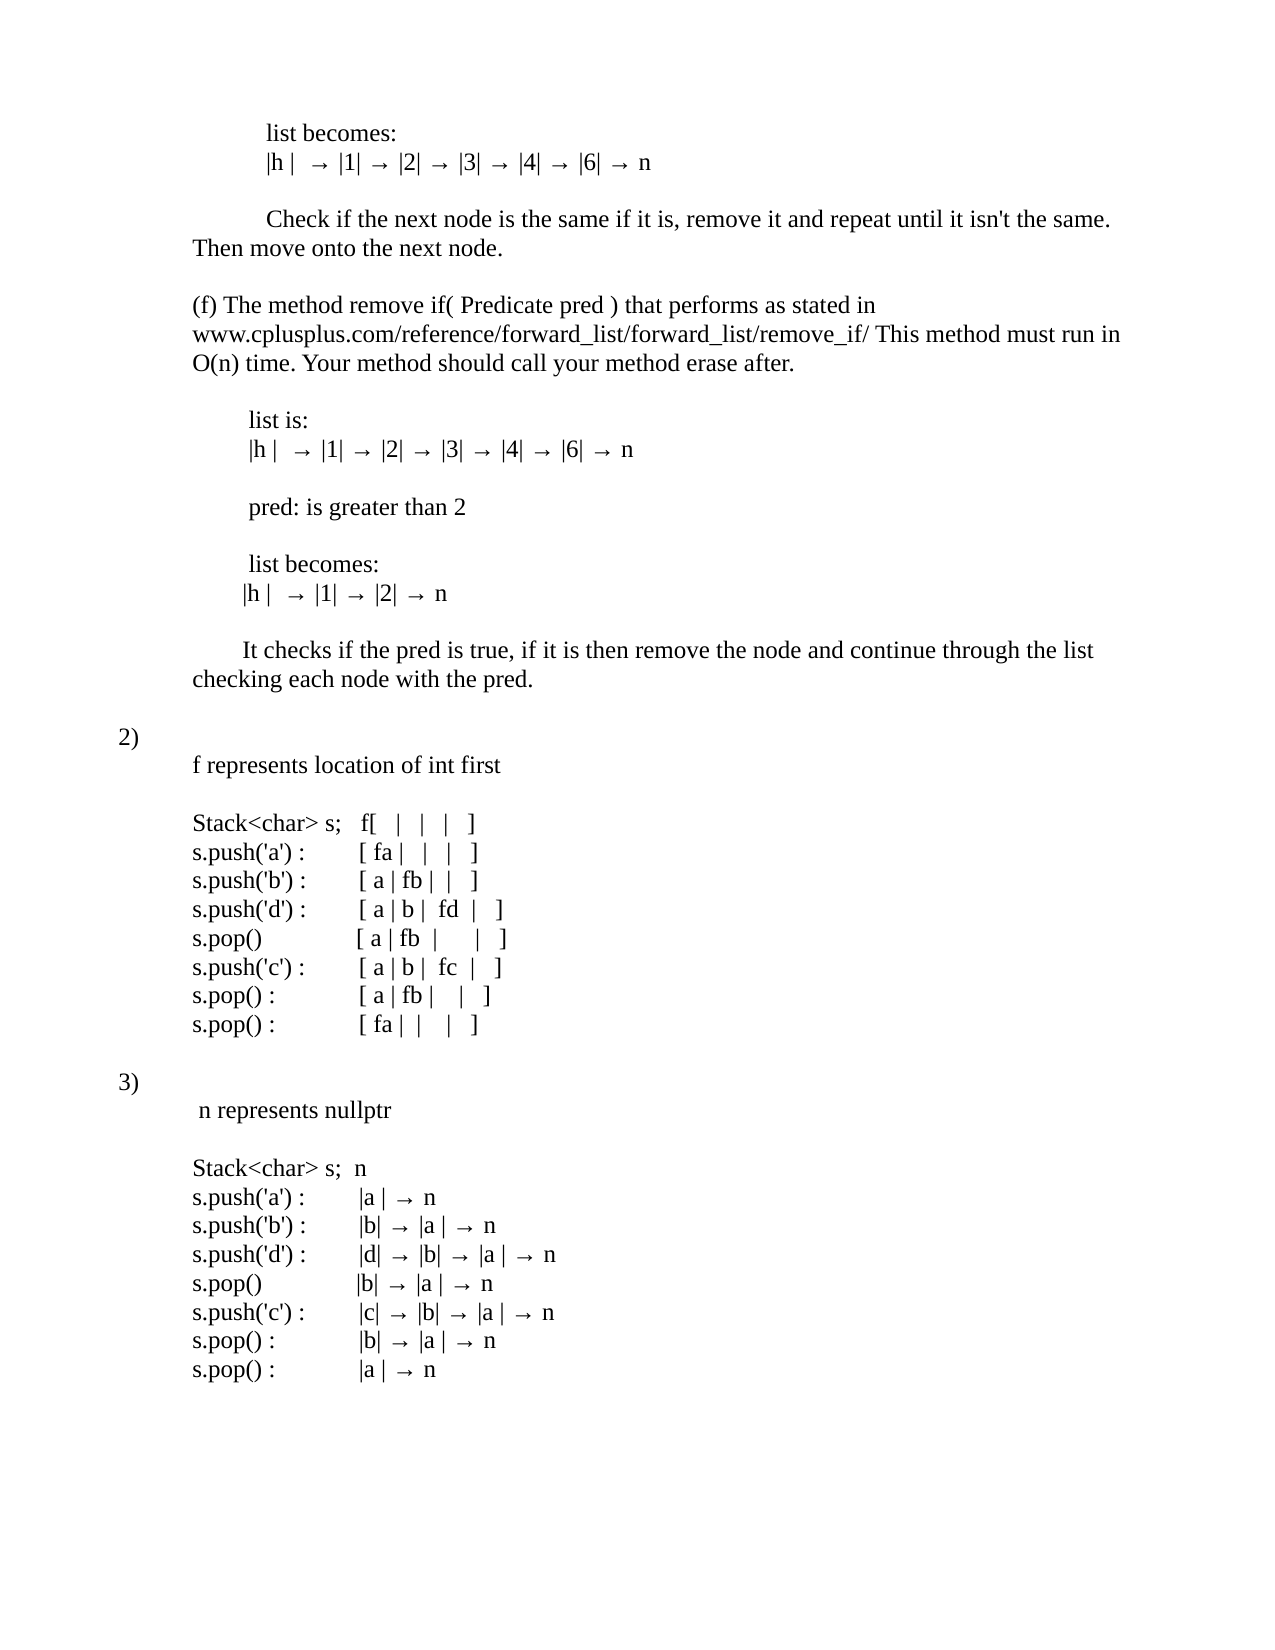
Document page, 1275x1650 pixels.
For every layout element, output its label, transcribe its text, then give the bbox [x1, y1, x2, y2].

text Stack<char> s; n [118, 1153, 1157, 1182]
text s.pop() [ a | fb | | ] [118, 923, 1157, 952]
text s.push('d') : [ a | b | fd | ] [118, 894, 1157, 923]
text |h | → |1| → |2| → |3| → |4| → |6| → n [118, 434, 1157, 463]
text s.pop() : [ fa | | | ] [118, 1009, 1157, 1038]
text s.push('b') : |b| → |a | → n [118, 1211, 1157, 1239]
text s.pop() : [ a | fb | | ] [118, 981, 1157, 1009]
text s.pop() |b| → |a | → n [118, 1268, 1157, 1297]
text s.push('c') : |c| → |b| → |a | → n [118, 1297, 1157, 1326]
text It checks if the pred is true, if it is then remove the node and continue through the list checking each node with the pred. [118, 636, 1157, 693]
text s.push('a') : [ fa | | | ] [118, 837, 1157, 866]
text 3) [118, 1067, 1157, 1096]
text n represents nullptr [118, 1096, 1157, 1124]
text list becomes: [118, 549, 1157, 578]
text s.pop() : |b| → |a | → n [118, 1326, 1157, 1354]
text list becomes: [118, 118, 1157, 147]
text s.push('c') : [ a | b | fc | ] [118, 952, 1157, 981]
text pred: is greater than 2 [118, 492, 1157, 521]
text |h | → |1| → |2| → |3| → |4| → |6| → n [118, 147, 1157, 176]
text list is: [118, 406, 1157, 434]
text 2) [118, 722, 1157, 751]
text (f) The method remove if( Predicate pred ) that performs as stated in www.cplusplus.com/reference/forward_list/forward_list/remove_if/ This method must run in O(n) time. Your method should call your method erase after. [118, 291, 1157, 377]
text Check if the next node is the same if it is, remove it and repeat until it isn't the same. Then move onto the next node. [118, 204, 1157, 262]
text s.push('a') : |a | → n [118, 1182, 1157, 1211]
text s.push('d') : |d| → |b| → |a | → n [118, 1239, 1157, 1268]
text s.push('b') : [ a | fb | | ] [118, 866, 1157, 894]
text s.pop() : |a | → n [118, 1354, 1157, 1383]
text |h | → |1| → |2| → n [118, 578, 1157, 607]
text Stack<char> s; f[ | | | ] [118, 808, 1157, 837]
text f represents location of int first [118, 751, 1157, 779]
